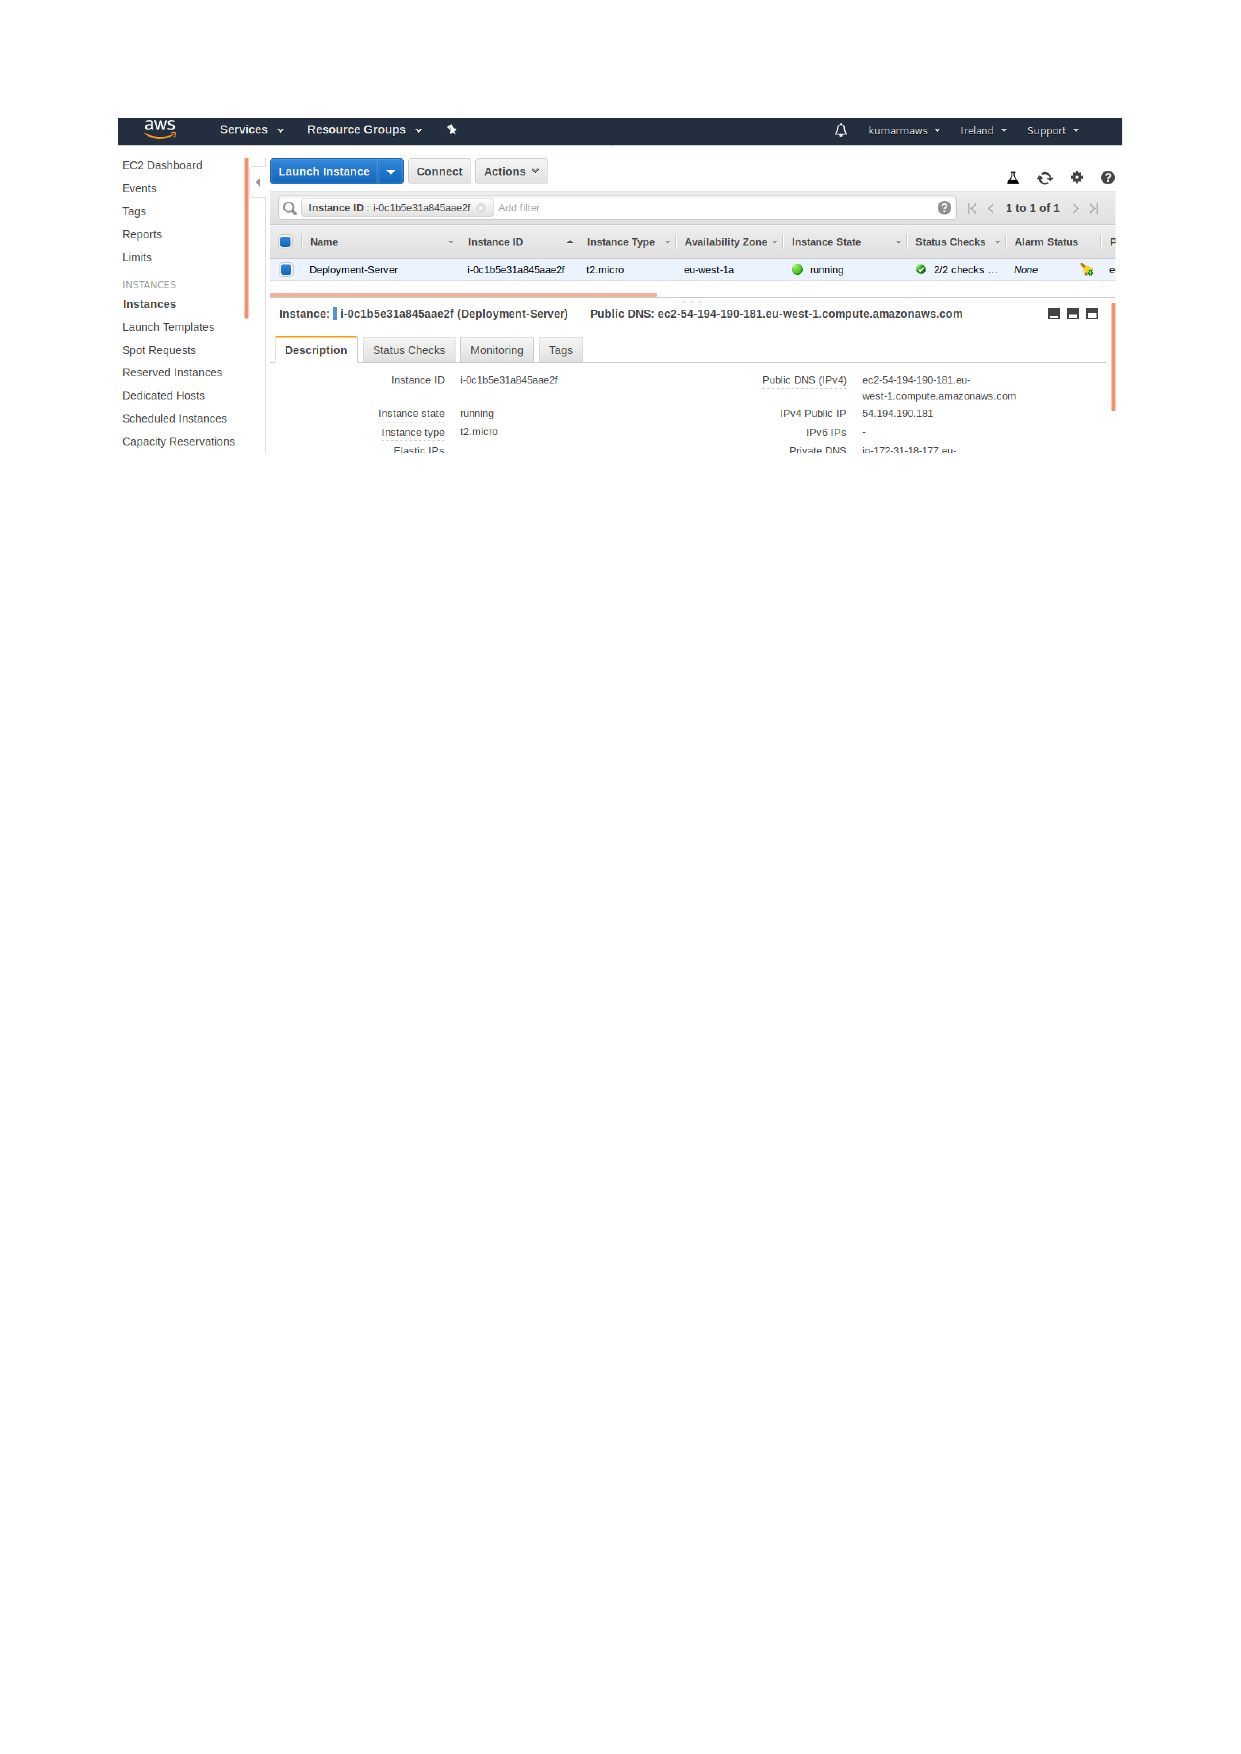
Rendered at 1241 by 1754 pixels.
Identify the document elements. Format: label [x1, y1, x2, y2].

picture [118, 118, 1123, 453]
